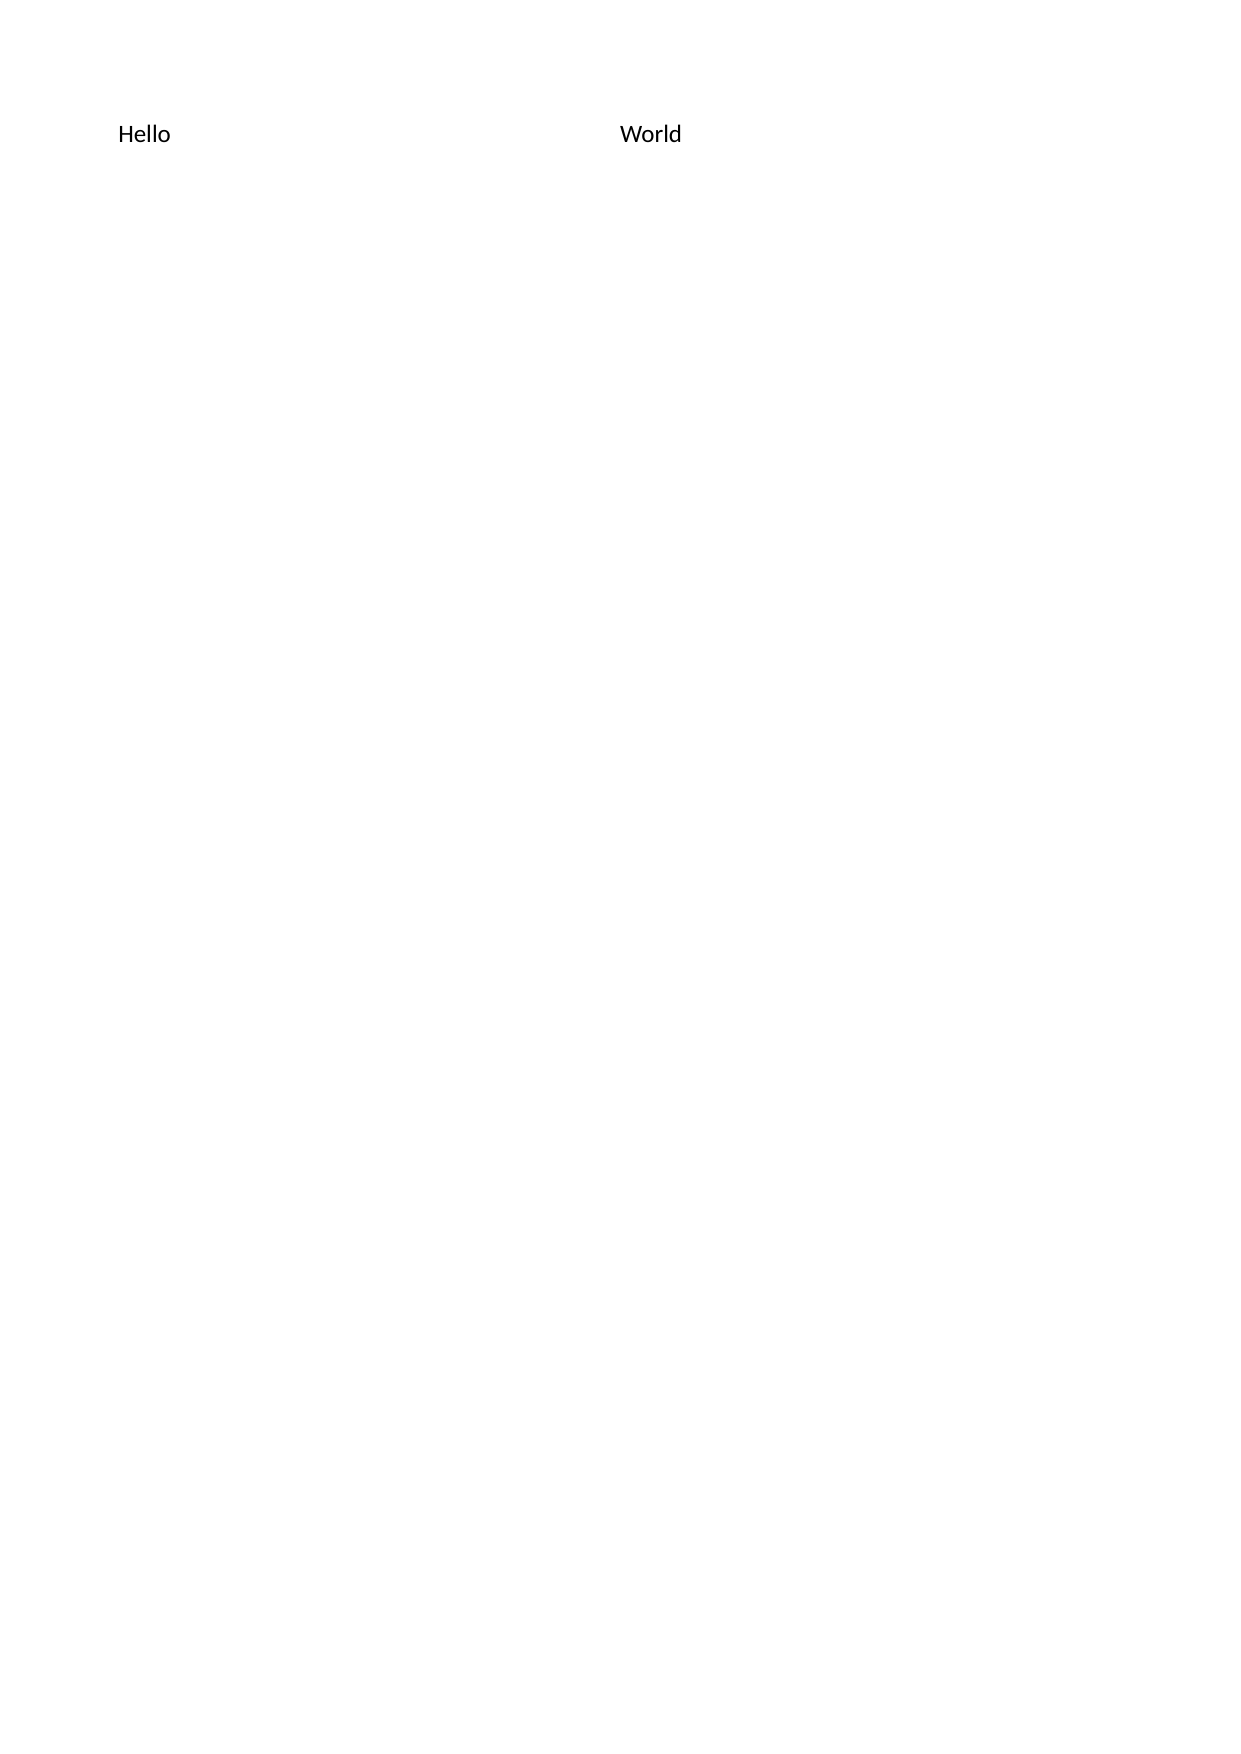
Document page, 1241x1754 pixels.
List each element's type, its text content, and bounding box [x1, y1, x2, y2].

table_cell [118, 149, 620, 179]
table_header Hello [118, 118, 620, 149]
table_header World [620, 118, 1122, 149]
table_cell [620, 149, 1122, 179]
